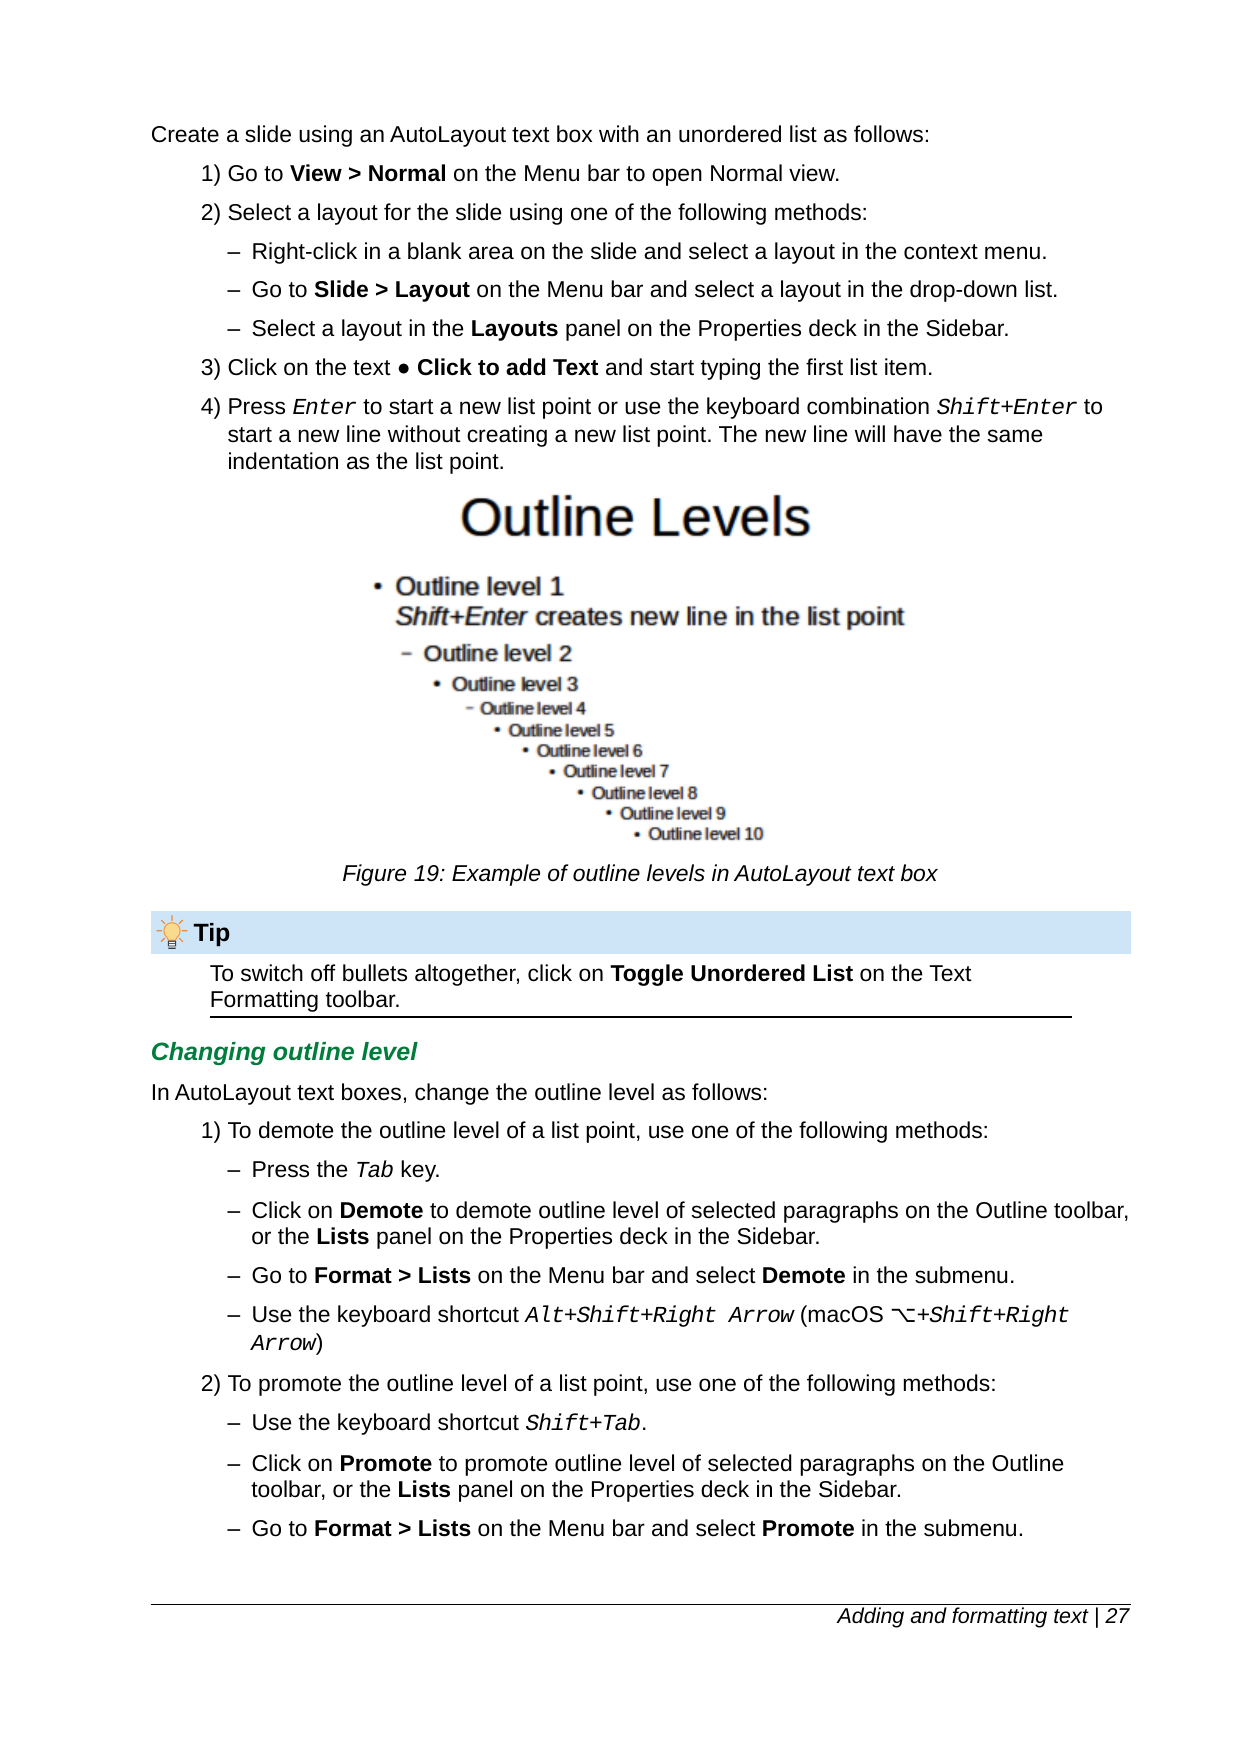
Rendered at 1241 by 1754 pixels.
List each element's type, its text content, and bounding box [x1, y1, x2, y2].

subtitle Changing outline level [151, 1037, 1131, 1066]
list Go to Format > Lists on the Menu bar and select Promote in the submenu. [227, 1515, 1131, 1541]
list Click on Promote to promote outline level of selected paragraphs on the Outline toolbar, or the Lists panel on the Properties deck in the Sidebar. [227, 1450, 1131, 1503]
list Use the keyboard shortcut Alt+Shift+Right Arrow (macOS ⌥+Shift+Right Arrow) [227, 1301, 1131, 1358]
list Right-click in a blank area on the slide and select a layout in the context menu. [227, 238, 1131, 264]
text Figure 19: Example of outline levels in AutoLayout text box [342, 860, 940, 886]
list Create a slide using an AutoLayout text box with an unordered list as follows: [151, 121, 1131, 147]
subtitle Tip [151, 911, 1131, 954]
list Go to View > Normal on the Menu bar to open Normal view. [227, 160, 1131, 186]
list Go to Format > Lists on the Menu bar and select Demote in the submenu. [227, 1262, 1131, 1288]
list To promote the outline level of a list point, use one of the following methods: [227, 1370, 1131, 1397]
list Go to Slide > Layout on the Menu bar and select a layout in the drop-down list. [227, 276, 1131, 303]
picture [367, 486, 915, 848]
list In AutoLayout text boxes, change the outline level as follows: [151, 1078, 1131, 1105]
list Click on Demote to demote outline level of selected paragraphs on the Outline toolbar, or the Lists panel on the Properties deck in the Sidebar. [227, 1197, 1131, 1250]
list Select a layout for the slide using one of the following methods: [227, 199, 1131, 225]
list To demote the outline level of a list point, use one of the following methods: [227, 1117, 1131, 1144]
list Press Enter to start a new list point or use the keyboard combination Shift+Enter to start a new line without creating a new list point. The new line will have the same indentation as the list point. [227, 393, 1131, 474]
list Select a layout in the Layouts panel on the Properties deck in the Sidebar. [227, 315, 1131, 342]
list Use the keyboard shortcut Shift+Tab. [227, 1409, 1131, 1437]
list Click on the text ● Click to add Text and start typing the first list item. [227, 354, 1131, 381]
list Press the Tab key. [227, 1156, 1131, 1184]
text To switch off bullets altogether, click on Toggle Unordered List on the Text Formatting toolbar. [209, 960, 1072, 1018]
